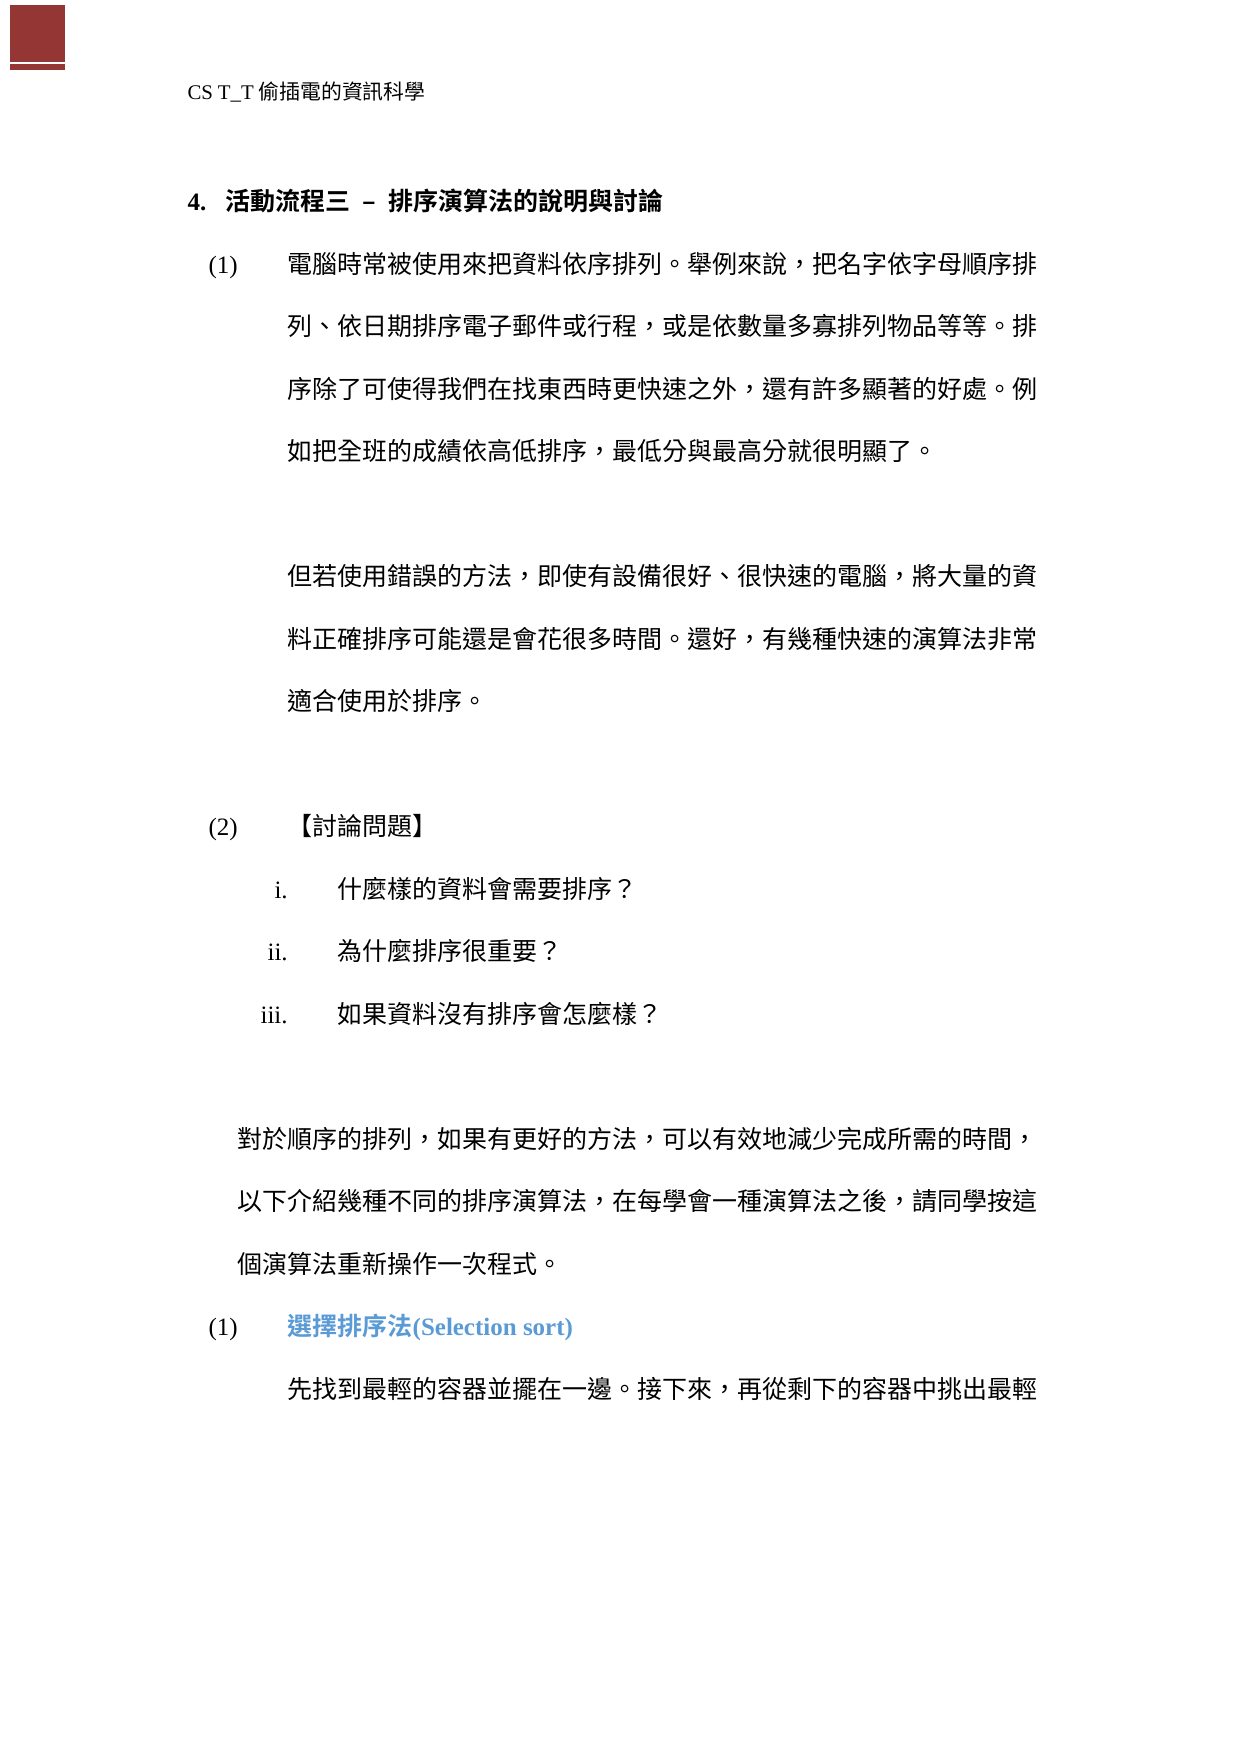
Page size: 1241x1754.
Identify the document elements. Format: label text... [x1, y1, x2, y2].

list 選擇排序法(Selection sort) 先找到最輕的容器並擺在一邊。接下來，再從剩下的容器中挑出最輕 [237, 1283, 1053, 1408]
text 對於順序的排列，如果有更好的方法，可以有效地減少完成所需的時間，以下介紹幾種不同的排序演算法，在每學會一種演算法之後，請同學按這個演算法重新操作一次程式。 [237, 1096, 1053, 1283]
list 【討論問題】 [237, 783, 1053, 846]
list 什麼樣的資料會需要排序？ [287, 846, 1053, 908]
list 電腦時常被使用來把資料依序排列。舉例來說，把名字依字母順序排列、依日期排序電子郵件或行程，或是依數量多寡排列物品等等。排序除了可使得我們在找東西時更快速之外，還有許多顯著的好處。例如把全班的成績依高低排序，最低分與最高分就很明顯了。 [237, 221, 1053, 471]
list 如果資料沒有排序會怎麼樣？ [287, 971, 1053, 1033]
list 為什麼排序很重要？ [287, 908, 1053, 971]
list 活動流程三 – 排序演算法的說明與討論 [187, 158, 1053, 221]
text 但若使用錯誤的方法，即使有設備很好、很快速的電腦，將大量的資料正確排序可能還是會花很多時間。還好，有幾種快速的演算法非常適合使用於排序。 [287, 533, 1053, 721]
